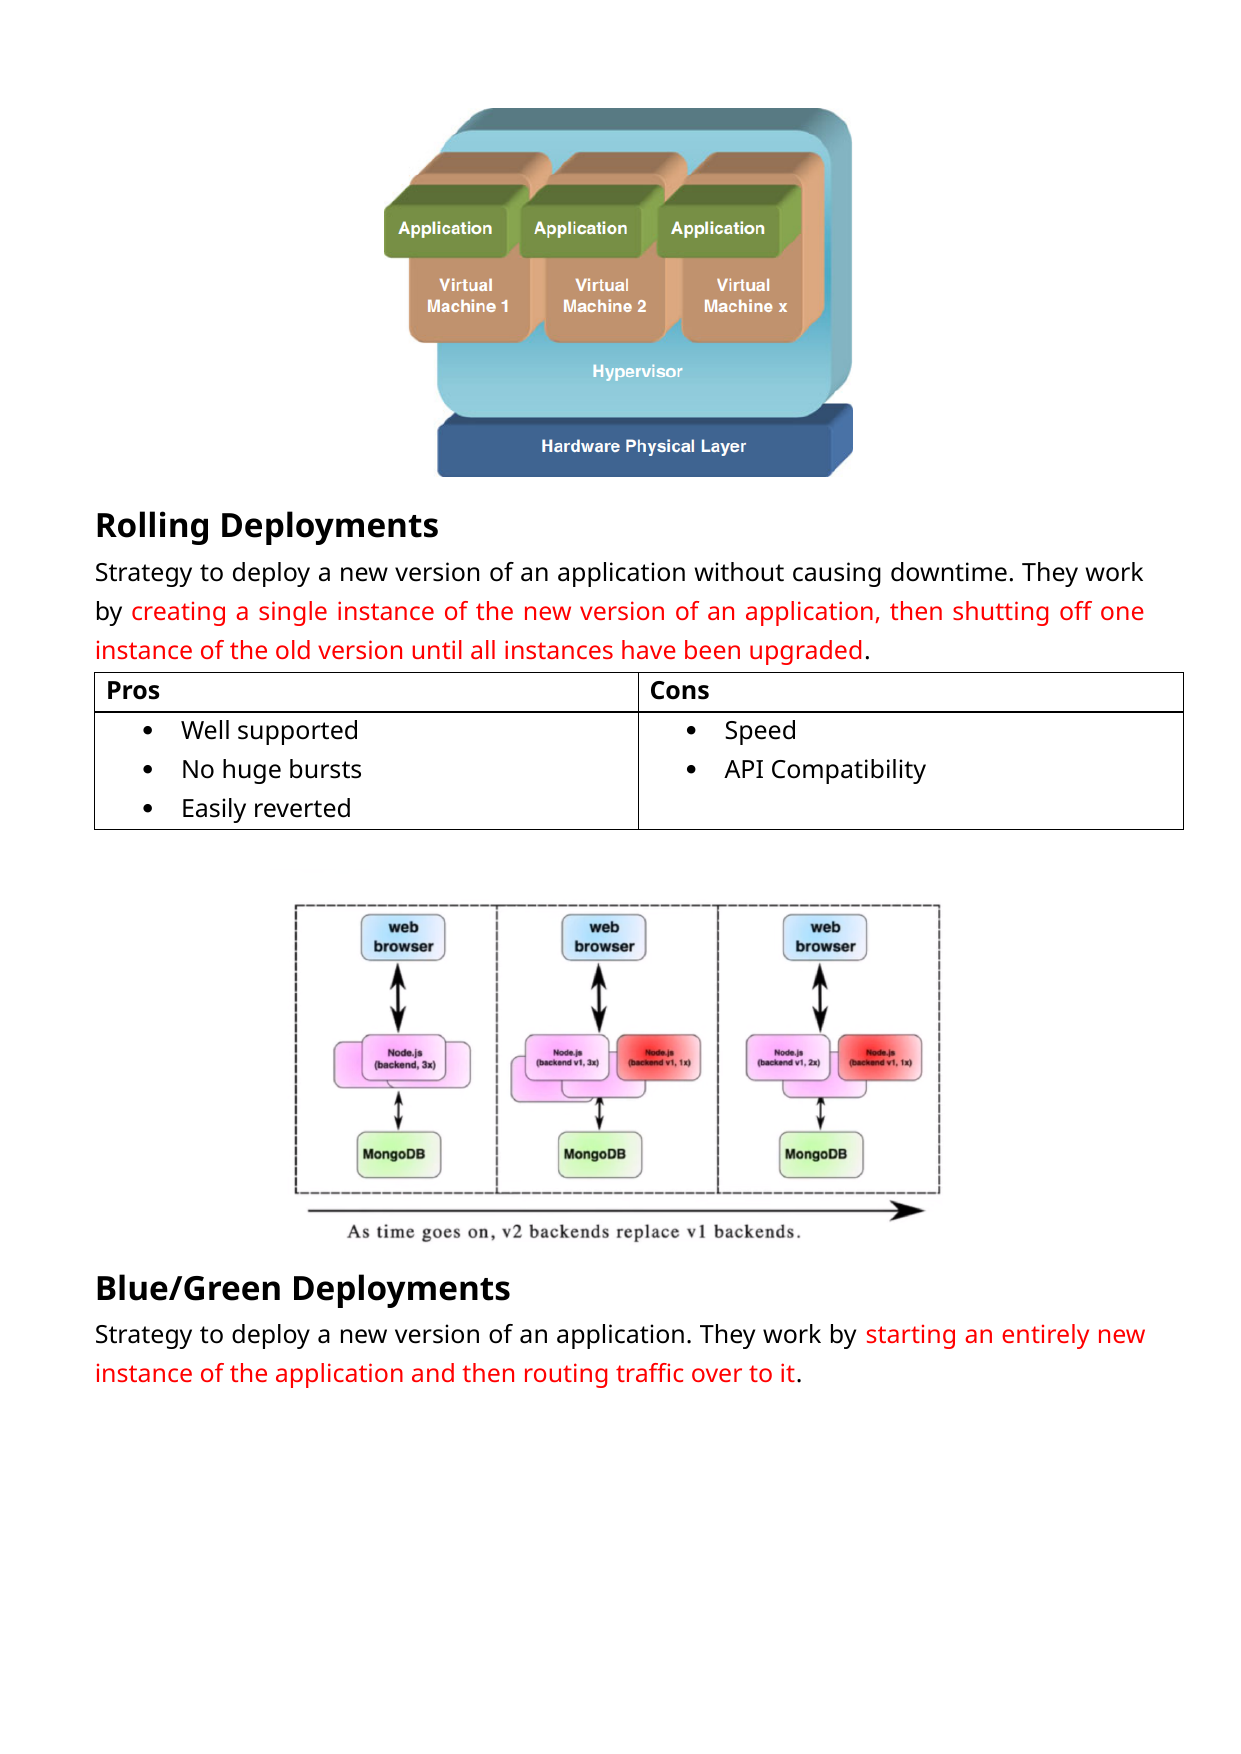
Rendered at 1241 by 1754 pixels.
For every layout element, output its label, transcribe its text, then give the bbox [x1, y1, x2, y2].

picture [340, 94, 900, 498]
table_header Cons [639, 673, 1183, 711]
table_header Pros [95, 673, 638, 711]
table_cell Well supported No huge bursts Easily reverted [95, 713, 638, 829]
table_cell Speed API Compatibility [639, 713, 1183, 829]
picture [252, 869, 988, 1260]
text Strategy to deploy a new version of an application without causing downtime. They work by creating a single instance of the new version of an application, then shutting off one instance of the old version until all instances have been upgraded. [94, 554, 1146, 667]
text Strategy to deploy a new version of an application. They work by starting an entirely new instance of the application and then routing traffic over to it. [94, 1317, 1146, 1390]
text Blue/Green Deployments [94, 1265, 1146, 1310]
text Rolling Deployments [94, 502, 1146, 548]
